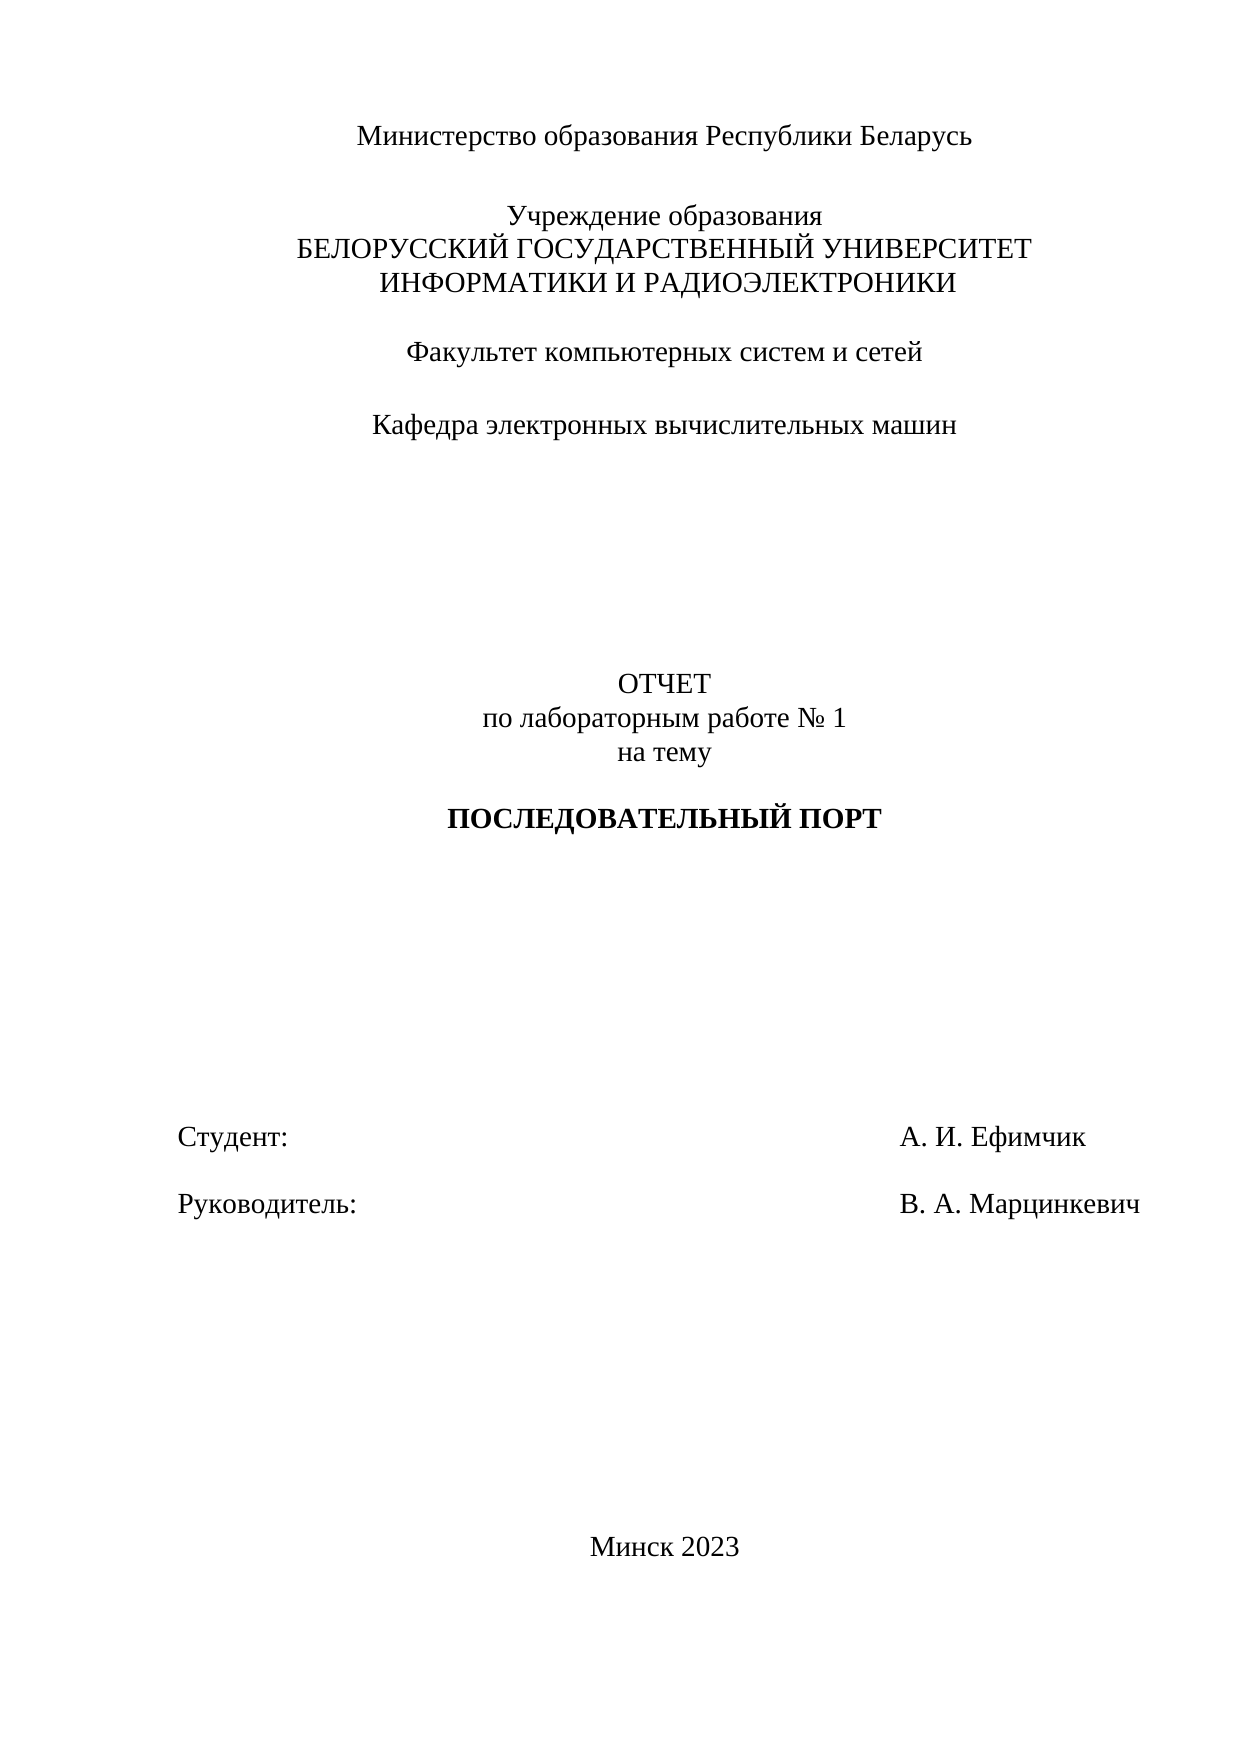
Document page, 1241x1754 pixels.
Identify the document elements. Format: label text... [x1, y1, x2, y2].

text Факультет компьютерных систем и сетей [177, 334, 1152, 368]
text по лабораторным работе № 1 [177, 700, 1152, 734]
text Кафедра электронных вычислительных машин [177, 407, 1152, 440]
text Министерство образования Республики Беларусь [177, 118, 1152, 152]
text Минск 2023 [177, 1529, 1152, 1563]
text на тему [177, 734, 1152, 767]
text БЕЛОРУССКИЙ ГОСУДАРСТВЕННЫЙ УНИВЕРСИТЕТ [177, 231, 1152, 265]
text ИНФОРМАТИКИ И РАДИОЭЛЕКТРОНИКИ [177, 265, 1152, 298]
text Студент: А. И. Ефимчик [177, 1086, 1152, 1153]
text ОТЧЕТ [177, 667, 1152, 700]
text Учреждение образования [177, 198, 1152, 231]
text ПОСЛЕДОВАТЕЛЬНЫЙ ПОРТ [177, 801, 1152, 834]
text Руководитель: В. А. Марцинкевич [177, 1153, 1152, 1220]
